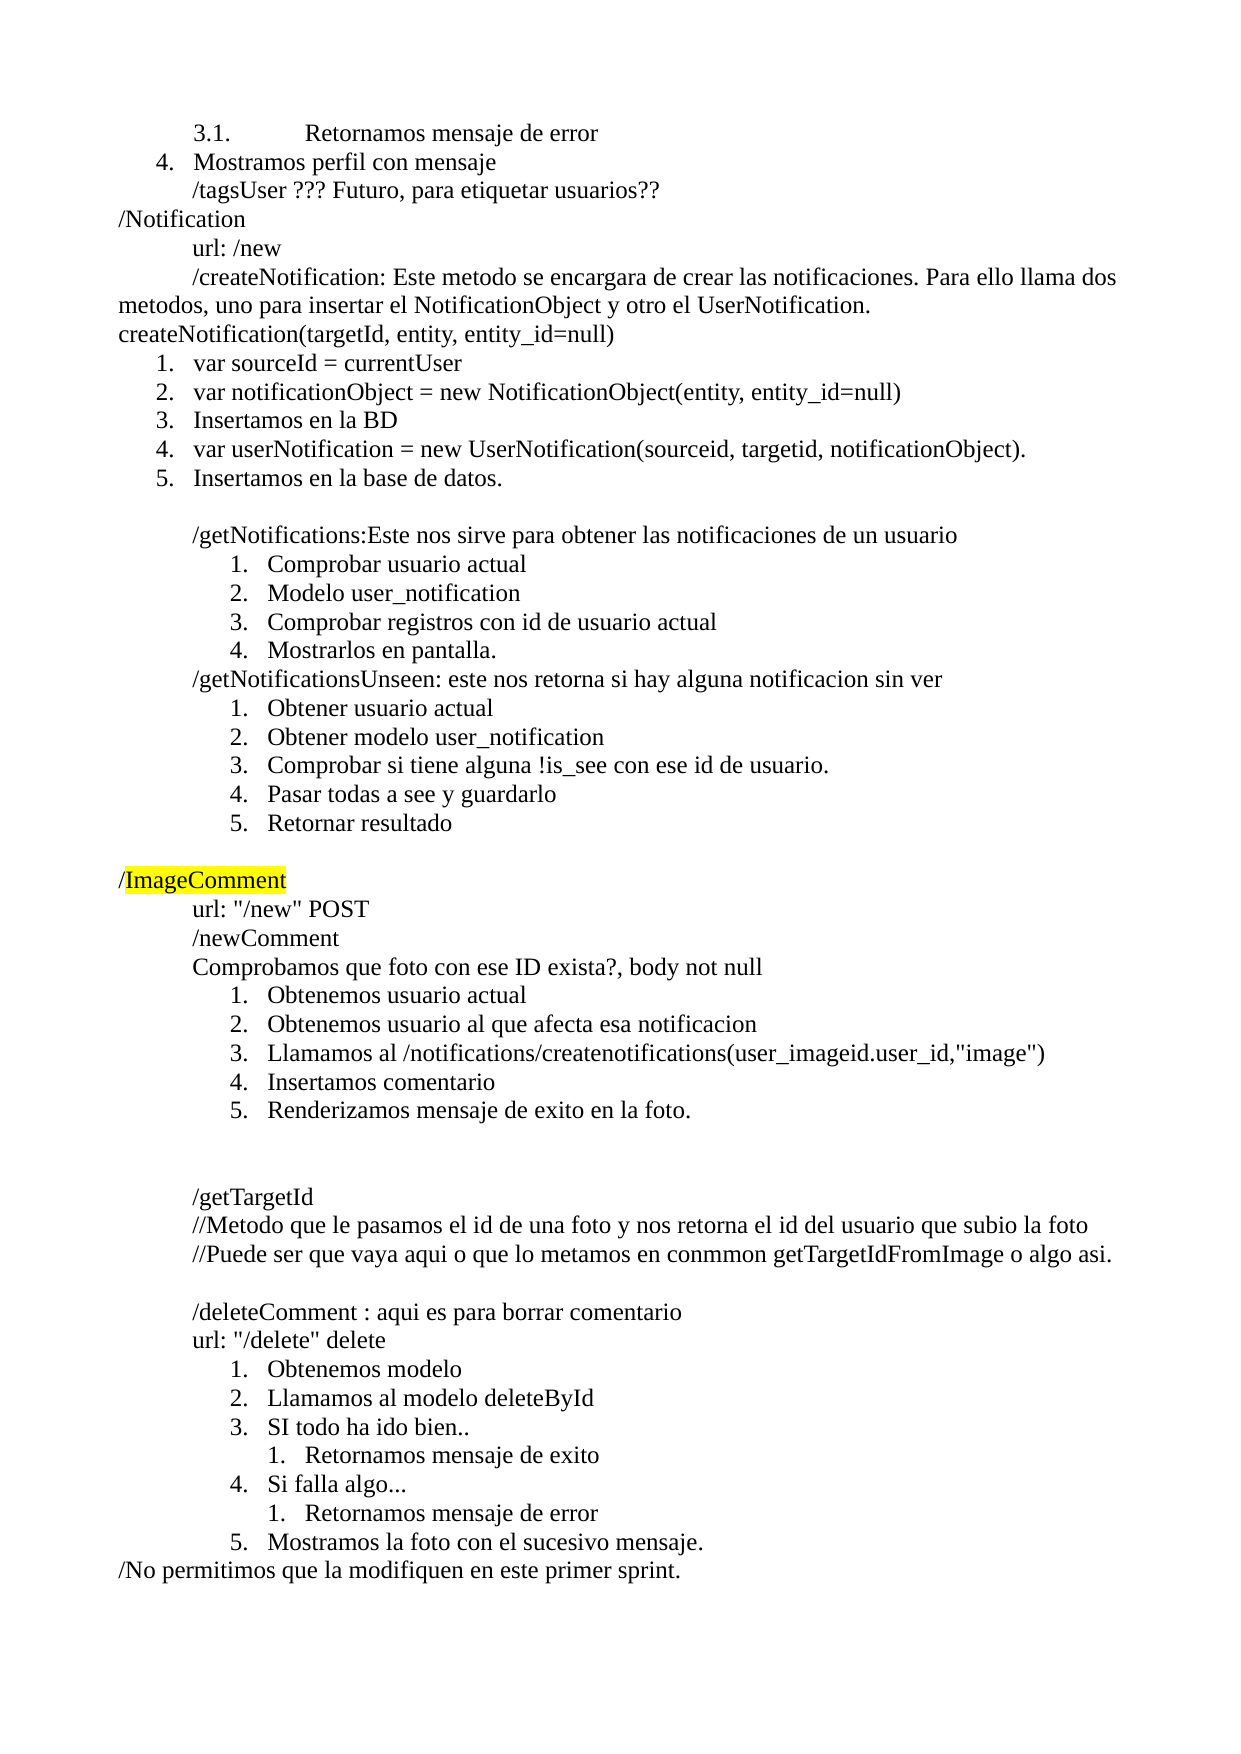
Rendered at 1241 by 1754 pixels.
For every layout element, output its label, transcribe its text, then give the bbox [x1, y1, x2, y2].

text /Notification [118, 204, 1122, 233]
list Retornar resultado [229, 808, 1122, 837]
list Mostrarlos en pantalla. [229, 636, 1122, 664]
list Comprobar si tiene alguna !is_see con ese id de usuario. [229, 751, 1122, 779]
text url: "/delete" delete [118, 1326, 1122, 1354]
text /getNotificationsUnseen: este nos retorna si hay alguna notificacion sin ver [118, 664, 1122, 693]
text /tagsUser ??? Futuro, para etiquetar usuarios?? [118, 176, 1122, 204]
text /getNotifications:Este nos sirve para obtener las notificaciones de un usuario [118, 521, 1122, 549]
list Obtener usuario actual [229, 693, 1122, 722]
list Insertamos comentario [229, 1067, 1122, 1096]
text /deleteComment : aqui es para borrar comentario [118, 1297, 1122, 1326]
list Comprobar registros con id de usuario actual [229, 607, 1122, 636]
list Modelo user_notification [229, 578, 1122, 607]
list Insertamos en la base de datos. [156, 463, 1122, 492]
list Obtenemos usuario al que afecta esa notificacion [229, 1009, 1122, 1038]
list Obtenemos modelo [229, 1354, 1122, 1383]
text /createNotification: Este metodo se encargara de crear las notificaciones. Para ello llama dos metodos, uno para insertar el NotificationObject y otro el UserNotification. [118, 262, 1122, 319]
list var sourceId = currentUser [156, 348, 1122, 377]
list SI todo ha ido bien.. [229, 1412, 1122, 1441]
list Mostramos perfil con mensaje [156, 147, 1122, 176]
list Renderizamos mensaje de exito en la foto. [229, 1096, 1122, 1124]
list Insertamos en la BD [156, 406, 1122, 434]
list Retornamos mensaje de error [193, 118, 1122, 147]
list Mostramos la foto con el sucesivo mensaje. [229, 1527, 1122, 1556]
text url: /new [118, 233, 1122, 262]
text /newComment [118, 923, 1122, 952]
list Obtener modelo user_notification [229, 722, 1122, 751]
list var userNotification = new UserNotification(sourceid, targetid, notificationObject). [156, 434, 1122, 463]
list Comprobar usuario actual [229, 549, 1122, 578]
list Llamamos al /notifications/createnotifications(user_imageid.user_id,"image") [229, 1038, 1122, 1067]
text createNotification(targetId, entity, entity_id=null) [118, 319, 1122, 348]
text /No permitimos que la modifiquen en este primer sprint. [118, 1556, 1122, 1584]
list Obtenemos usuario actual [229, 981, 1122, 1009]
list var notificationObject = new NotificationObject(entity, entity_id=null) [156, 377, 1122, 406]
list Retornamos mensaje de exito [267, 1441, 1122, 1469]
list Llamamos al modelo deleteById [229, 1383, 1122, 1412]
text //Puede ser que vaya aqui o que lo metamos en conmmon getTargetIdFromImage o algo asi. [118, 1239, 1122, 1268]
text Comprobamos que foto con ese ID exista?, body not null [118, 952, 1122, 981]
text /ImageComment [118, 866, 1122, 894]
list Si falla algo... [229, 1469, 1122, 1498]
text /getTargetId [118, 1182, 1122, 1211]
text //Metodo que le pasamos el id de una foto y nos retorna el id del usuario que subio la foto [118, 1211, 1122, 1239]
list Retornamos mensaje de error [267, 1498, 1122, 1527]
text url: "/new" POST [118, 894, 1122, 923]
list Pasar todas a see y guardarlo [229, 779, 1122, 808]
